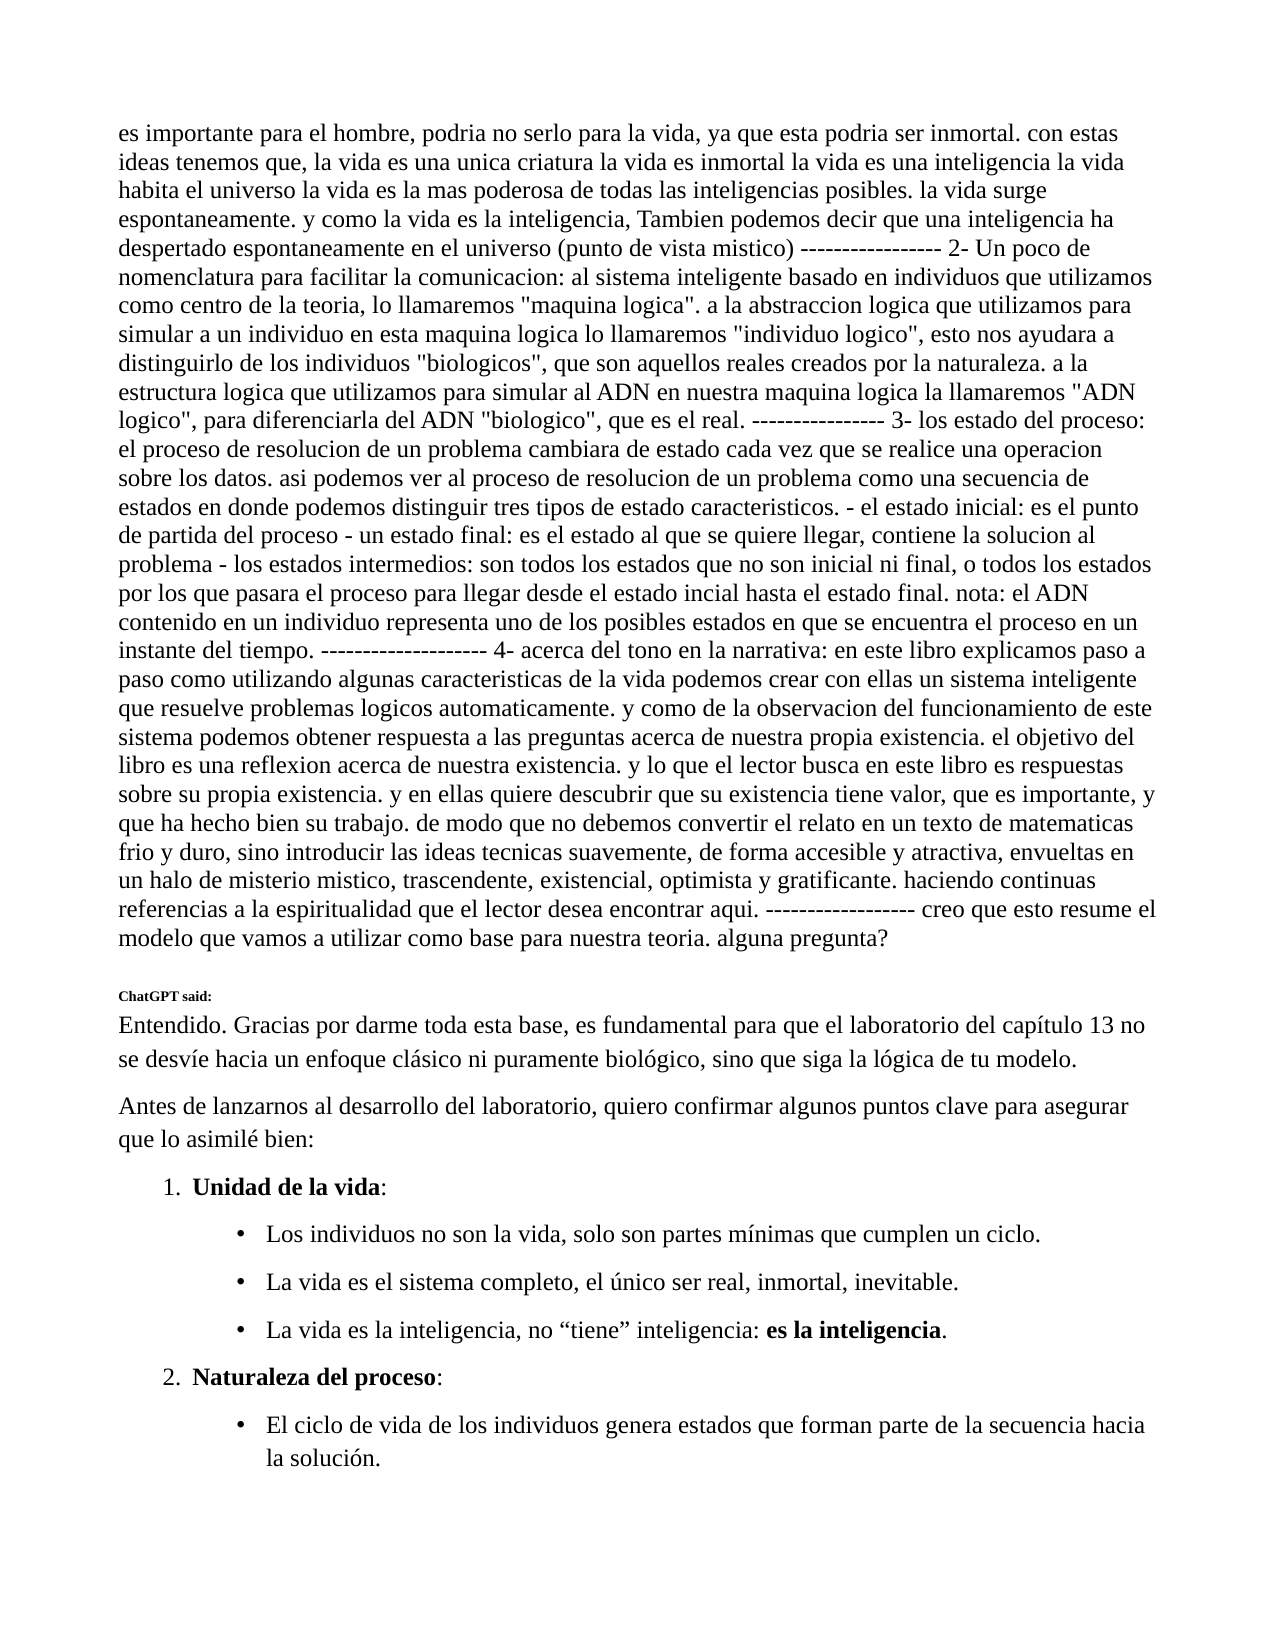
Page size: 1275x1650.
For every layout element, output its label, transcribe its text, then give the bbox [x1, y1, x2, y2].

list La vida es la inteligencia, no “tiene” inteligencia: es la inteligencia. [236, 1315, 1157, 1343]
list Los individuos no son la vida, solo son partes mínimas que cumplen un ciclo. [236, 1219, 1157, 1248]
text es importante para el hombre, podria no serlo para la vida, ya que esta podria ser inmortal. con estas ideas tenemos que, la vida es una unica criatura la vida es inmortal la vida es una inteligencia la vida habita el universo la vida es la mas poderosa de todas las inteligencias posibles. la vida surge espontaneamente. y como la vida es la inteligencia, Tambien podemos decir que una inteligencia ha despertado espontaneamente en el universo (punto de vista mistico) ----------------- 2- Un poco de nomenclatura para facilitar la comunicacion: al sistema inteligente basado en individuos que utilizamos como centro de la teoria, lo llamaremos "maquina logica". a la abstraccion logica que utilizamos para simular a un individuo en esta maquina logica lo llamaremos "individuo logico", esto nos ayudara a distinguirlo de los individuos "biologicos", que son aquellos reales creados por la naturaleza. a la estructura logica que utilizamos para simular al ADN en nuestra maquina logica la llamaremos "ADN logico", para diferenciarla del ADN "biologico", que es el real. ---------------- 3- los estado del proceso: el proceso de resolucion de un problema cambiara de estado cada vez que se realice una operacion sobre los datos. asi podemos ver al proceso de resolucion de un problema como una secuencia de estados en donde podemos distinguir tres tipos de estado caracteristicos. - el estado inicial: es el punto de partida del proceso - un estado final: es el estado al que se quiere llegar, contiene la solucion al problema - los estados intermedios: son todos los estados que no son inicial ni final, o todos los estados por los que pasara el proceso para llegar desde el estado incial hasta el estado final. nota: el ADN contenido en un individuo representa uno de los posibles estados en que se encuentra el proceso en un instante del tiempo. -------------------- 4- acerca del tono en la narrativa: en este libro explicamos paso a paso como utilizando algunas caracteristicas de la vida podemos crear con ellas un sistema inteligente que resuelve problemas logicos automaticamente. y como de la observacion del funcionamiento de este sistema podemos obtener respuesta a las preguntas acerca de nuestra propia existencia. el objetivo del libro es una reflexion acerca de nuestra existencia. y lo que el lector busca en este libro es respuestas sobre su propia existencia. y en ellas quiere descubrir que su existencia tiene valor, que es importante, y que ha hecho bien su trabajo. de modo que no debemos convertir el relato en un texto de matematicas frio y duro, sino introducir las ideas tecnicas suavemente, de forma accesible y atractiva, envueltas en un halo de misterio mistico, trascendente, existencial, optimista y gratificante. haciendo continuas referencias a la espiritualidad que el lector desea encontrar aqui. ------------------ creo que esto resume el modelo que vamos a utilizar como base para nuestra teoria. alguna pregunta? [118, 118, 1157, 952]
subtitle ChatGPT said: [118, 988, 1157, 1004]
text Entendido. Gracias por darme toda esta base, es fundamental para que el laboratorio del capítulo 13 no se desvíe hacia un enfoque clásico ni puramente biológico, sino que siga la lógica de tu modelo. [118, 1011, 1157, 1072]
text Antes de lanzarnos al desarrollo del laboratorio, quiero confirmar algunos puntos clave para asegurar que lo asimilé bien: [118, 1091, 1157, 1153]
list El ciclo de vida de los individuos genera estados que forman parte de la secuencia hacia la solución. [236, 1410, 1157, 1472]
list Unidad de la vida: [162, 1172, 1157, 1201]
list Naturaleza del proceso: [162, 1362, 1157, 1391]
list La vida es el sistema completo, el único ser real, inmortal, inevitable. [236, 1267, 1157, 1296]
